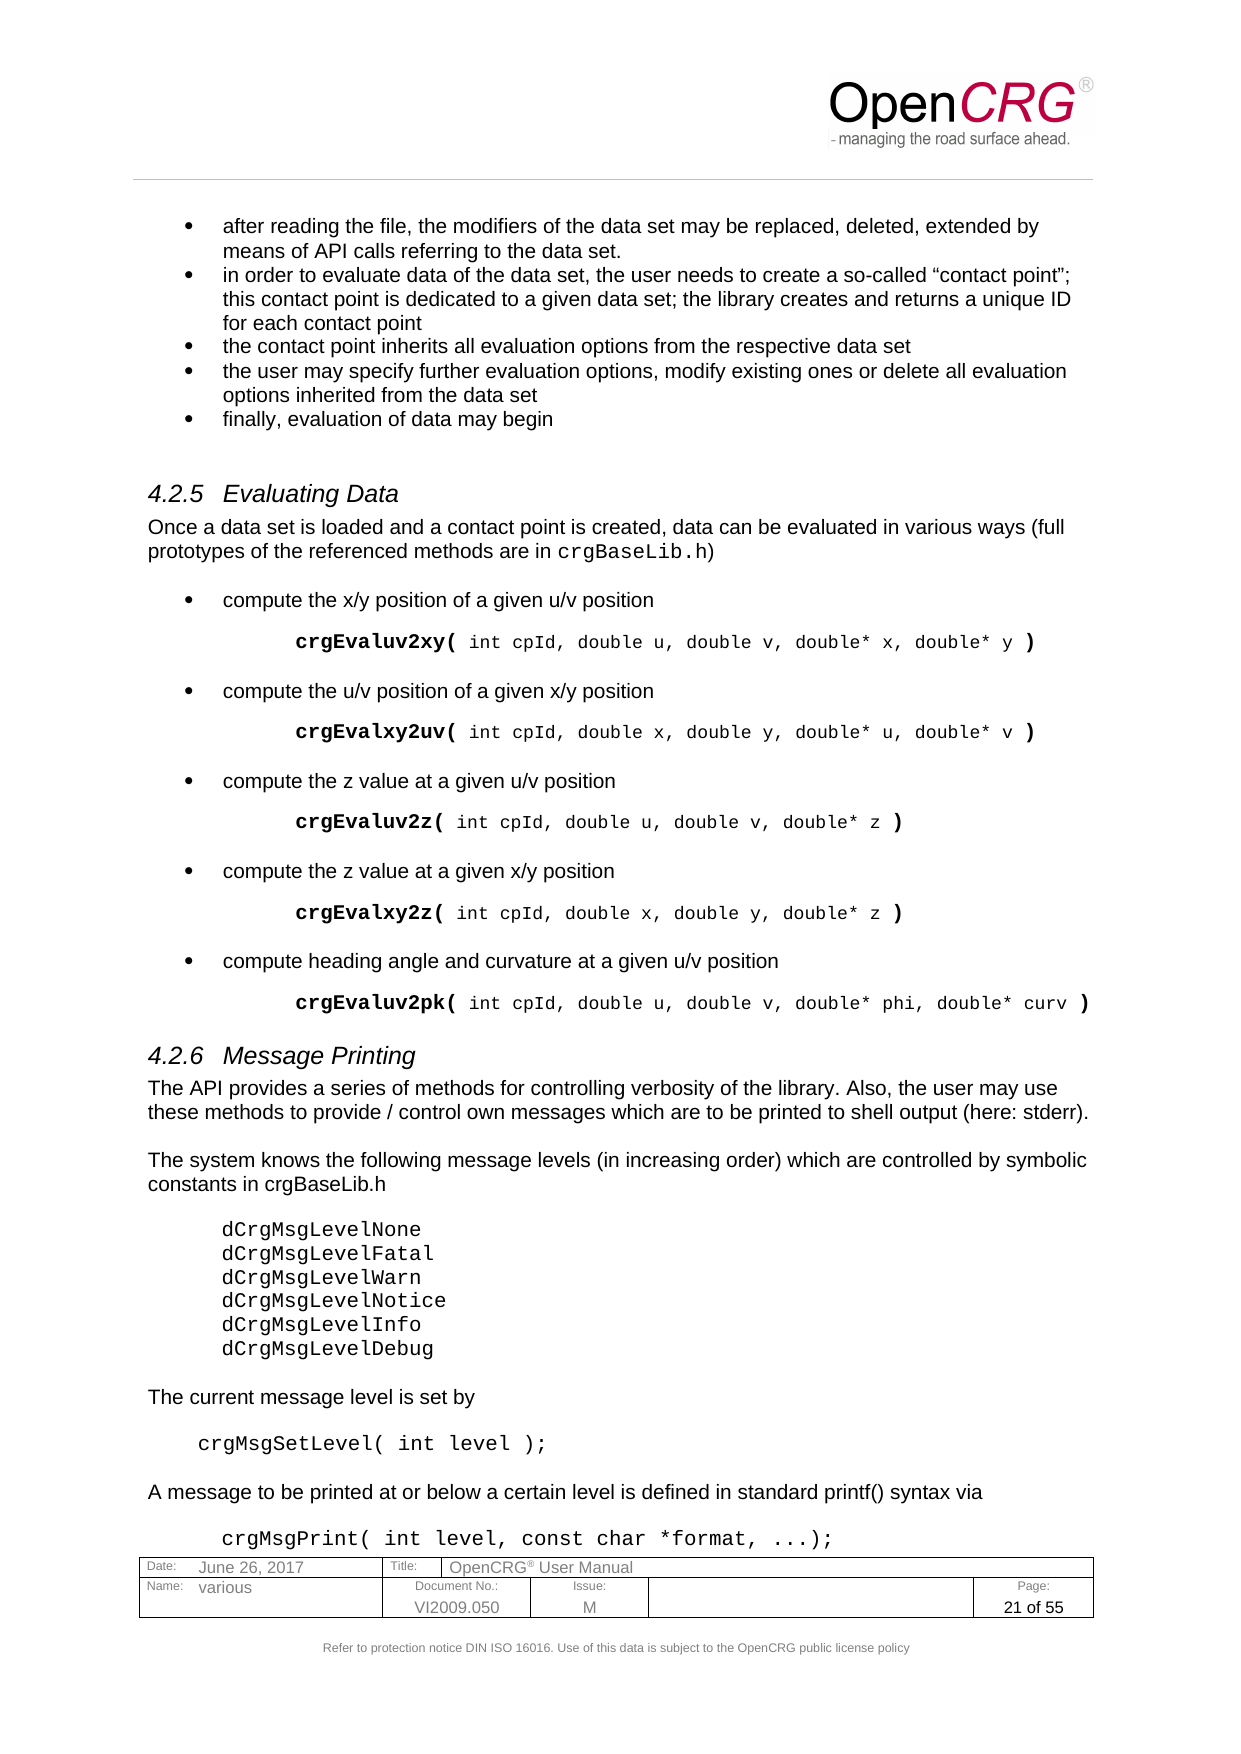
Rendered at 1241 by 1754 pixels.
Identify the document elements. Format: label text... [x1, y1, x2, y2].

list finally, evaluation of data may begin [185, 406, 1093, 431]
text crgMsgSetLevel( int level ); [148, 1433, 1093, 1456]
text crgEvalxy2uv( int cpId, double x, double y, double* u, double* v ) [221, 721, 1093, 745]
text dCrgMsgLevelNone [221, 1219, 1093, 1243]
text crgEvaluv2pk( int cpId, double u, double v, double* phi, double* curv ) [221, 992, 1093, 1016]
text crgEvaluv2xy( int cpId, double u, double v, double* x, double* y ) [221, 631, 1093, 655]
picture [828, 73, 1096, 150]
text crgMsgPrint( int level, const char *format, ...); [148, 1528, 1093, 1551]
list after reading the file, the modifiers of the data set may be replaced, deleted, extended by means of API calls referring to the data set. [185, 214, 1093, 262]
text The current message level is set by [148, 1385, 1093, 1409]
list compute the z value at a given x/y position [185, 859, 1093, 883]
list the contact point inherits all evaluation options from the respective data set [185, 334, 1093, 358]
list in order to evaluate data of the data set, the user needs to create a so-called “contact point”; this contact point is dedicated to a given data set; the library creates and returns a unique ID for each contact point [185, 262, 1093, 334]
text A message to be printed at or below a certain level is defined in standard printf() syntax via [148, 1480, 1093, 1504]
text dCrgMsgLevelDebug [221, 1338, 1093, 1361]
text Once a data set is loaded and a contact point is created, data can be evaluated in various ways (full prototypes of the referenced methods are in crgBaseLib.h) [148, 514, 1093, 564]
text crgEvalxy2z( int cpId, double x, double y, double* z ) [221, 902, 1093, 925]
list compute the x/y position of a given u/v position [185, 588, 1093, 612]
list the user may specify further evaluation options, modify existing ones or delete all evaluation options inherited from the data set [185, 358, 1093, 406]
text dCrgMsgLevelInfo [221, 1314, 1093, 1338]
subtitle Message Printing [148, 1041, 1093, 1069]
list compute the u/v position of a given x/y position [185, 678, 1093, 702]
text The API provides a series of methods for controlling verbosity of the library. Also, the user may use these methods to provide / control own messages which are to be printed to shell output (here: stderr). [148, 1076, 1093, 1123]
text The system knows the following message levels (in increasing order) which are controlled by symbolic constants in crgBaseLib.h [148, 1147, 1093, 1195]
list compute the z value at a given u/v position [185, 769, 1093, 793]
text dCrgMsgLevelFatal [221, 1243, 1093, 1267]
text dCrgMsgLevelWarn [221, 1267, 1093, 1290]
text crgEvaluv2z( int cpId, double u, double v, double* z ) [221, 812, 1093, 835]
list compute heading angle and curvature at a given u/v position [185, 949, 1093, 973]
text dCrgMsgLevelNotice [221, 1290, 1093, 1314]
subtitle Evaluating Data [148, 479, 1093, 508]
